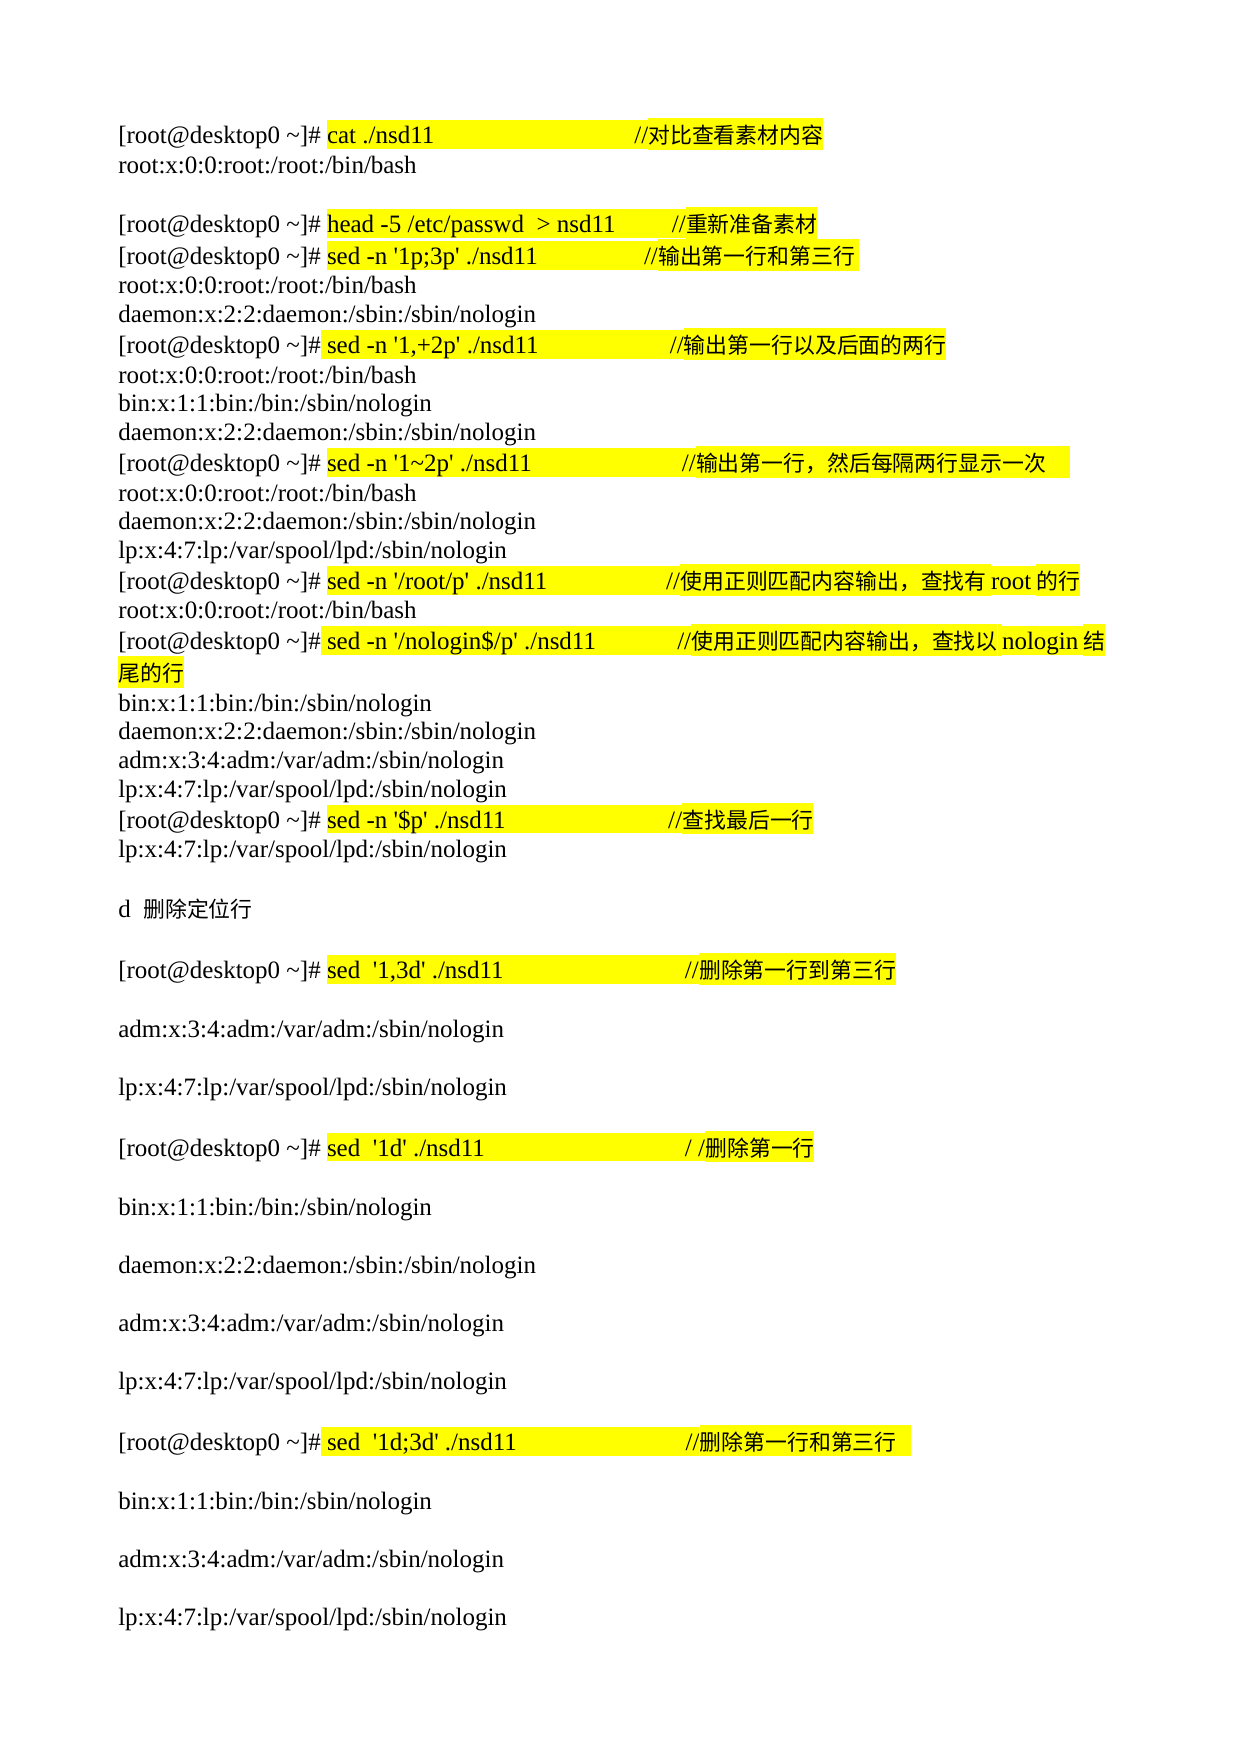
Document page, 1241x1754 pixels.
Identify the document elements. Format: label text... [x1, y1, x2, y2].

text [root@desktop0 ~]# head -5 /etc/passwd > nsd11 //重新准备素材 [118, 207, 1122, 239]
text lp:x:4:7:lp:/var/spool/lpd:/sbin/nologin [118, 774, 1122, 803]
text adm:x:3:4:adm:/var/adm:/sbin/nologin [118, 745, 1122, 774]
text bin:x:1:1:bin:/bin:/sbin/nologin [118, 388, 1122, 417]
text [root@desktop0 ~]# sed -n '1~2p' ./nsd11 //输出第一行，然后每隔两行显示一次 [118, 446, 1122, 478]
text [root@desktop0 ~]# sed -n '1p;3p' ./nsd11 //输出第一行和第三行 [118, 239, 1122, 271]
text [root@desktop0 ~]# sed '1d;3d' ./nsd11 //删除第一行和第三行 [118, 1425, 1122, 1456]
text bin:x:1:1:bin:/bin:/sbin/nologin [118, 1192, 1122, 1221]
text [root@desktop0 ~]# sed -n '/root/p' ./nsd11 //使用正则匹配内容输出，查找有root的行 [118, 564, 1122, 596]
text [root@desktop0 ~]# cat ./nsd11 //对比查看素材内容 [118, 118, 1122, 150]
text root:x:0:0:root:/root:/bin/bash [118, 271, 1122, 299]
text adm:x:3:4:adm:/var/adm:/sbin/nologin [118, 1014, 1122, 1043]
text daemon:x:2:2:daemon:/sbin:/sbin/nologin [118, 299, 1122, 328]
text bin:x:1:1:bin:/bin:/sbin/nologin [118, 688, 1122, 716]
text bin:x:1:1:bin:/bin:/sbin/nologin [118, 1486, 1122, 1514]
text d 删除定位行 [118, 892, 1122, 923]
text [root@desktop0 ~]# sed -n '1,+2p' ./nsd11 //输出第一行以及后面的两行 [118, 328, 1122, 360]
text daemon:x:2:2:daemon:/sbin:/sbin/nologin [118, 716, 1122, 745]
text daemon:x:2:2:daemon:/sbin:/sbin/nologin [118, 417, 1122, 446]
text lp:x:4:7:lp:/var/spool/lpd:/sbin/nologin [118, 1072, 1122, 1101]
text adm:x:3:4:adm:/var/adm:/sbin/nologin [118, 1544, 1122, 1573]
text root:x:0:0:root:/root:/bin/bash [118, 150, 1122, 178]
text lp:x:4:7:lp:/var/spool/lpd:/sbin/nologin [118, 834, 1122, 863]
text [root@desktop0 ~]# sed -n '/nologin$/p' ./nsd11 //使用正则匹配内容输出，查找以nologin结尾的行 [118, 624, 1122, 688]
text [root@desktop0 ~]# sed '1d' ./nsd11 / /删除第一行 [118, 1131, 1122, 1162]
text [root@desktop0 ~]# sed -n '$p' ./nsd11 //查找最后一行 [118, 803, 1122, 834]
text lp:x:4:7:lp:/var/spool/lpd:/sbin/nologin [118, 1602, 1122, 1631]
text daemon:x:2:2:daemon:/sbin:/sbin/nologin [118, 506, 1122, 535]
text root:x:0:0:root:/root:/bin/bash [118, 360, 1122, 388]
text daemon:x:2:2:daemon:/sbin:/sbin/nologin [118, 1250, 1122, 1279]
text root:x:0:0:root:/root:/bin/bash [118, 478, 1122, 506]
text lp:x:4:7:lp:/var/spool/lpd:/sbin/nologin [118, 1366, 1122, 1395]
text root:x:0:0:root:/root:/bin/bash [118, 596, 1122, 624]
text [root@desktop0 ~]# sed '1,3d' ./nsd11 //删除第一行到第三行 [118, 953, 1122, 985]
text lp:x:4:7:lp:/var/spool/lpd:/sbin/nologin [118, 535, 1122, 564]
text adm:x:3:4:adm:/var/adm:/sbin/nologin [118, 1308, 1122, 1337]
